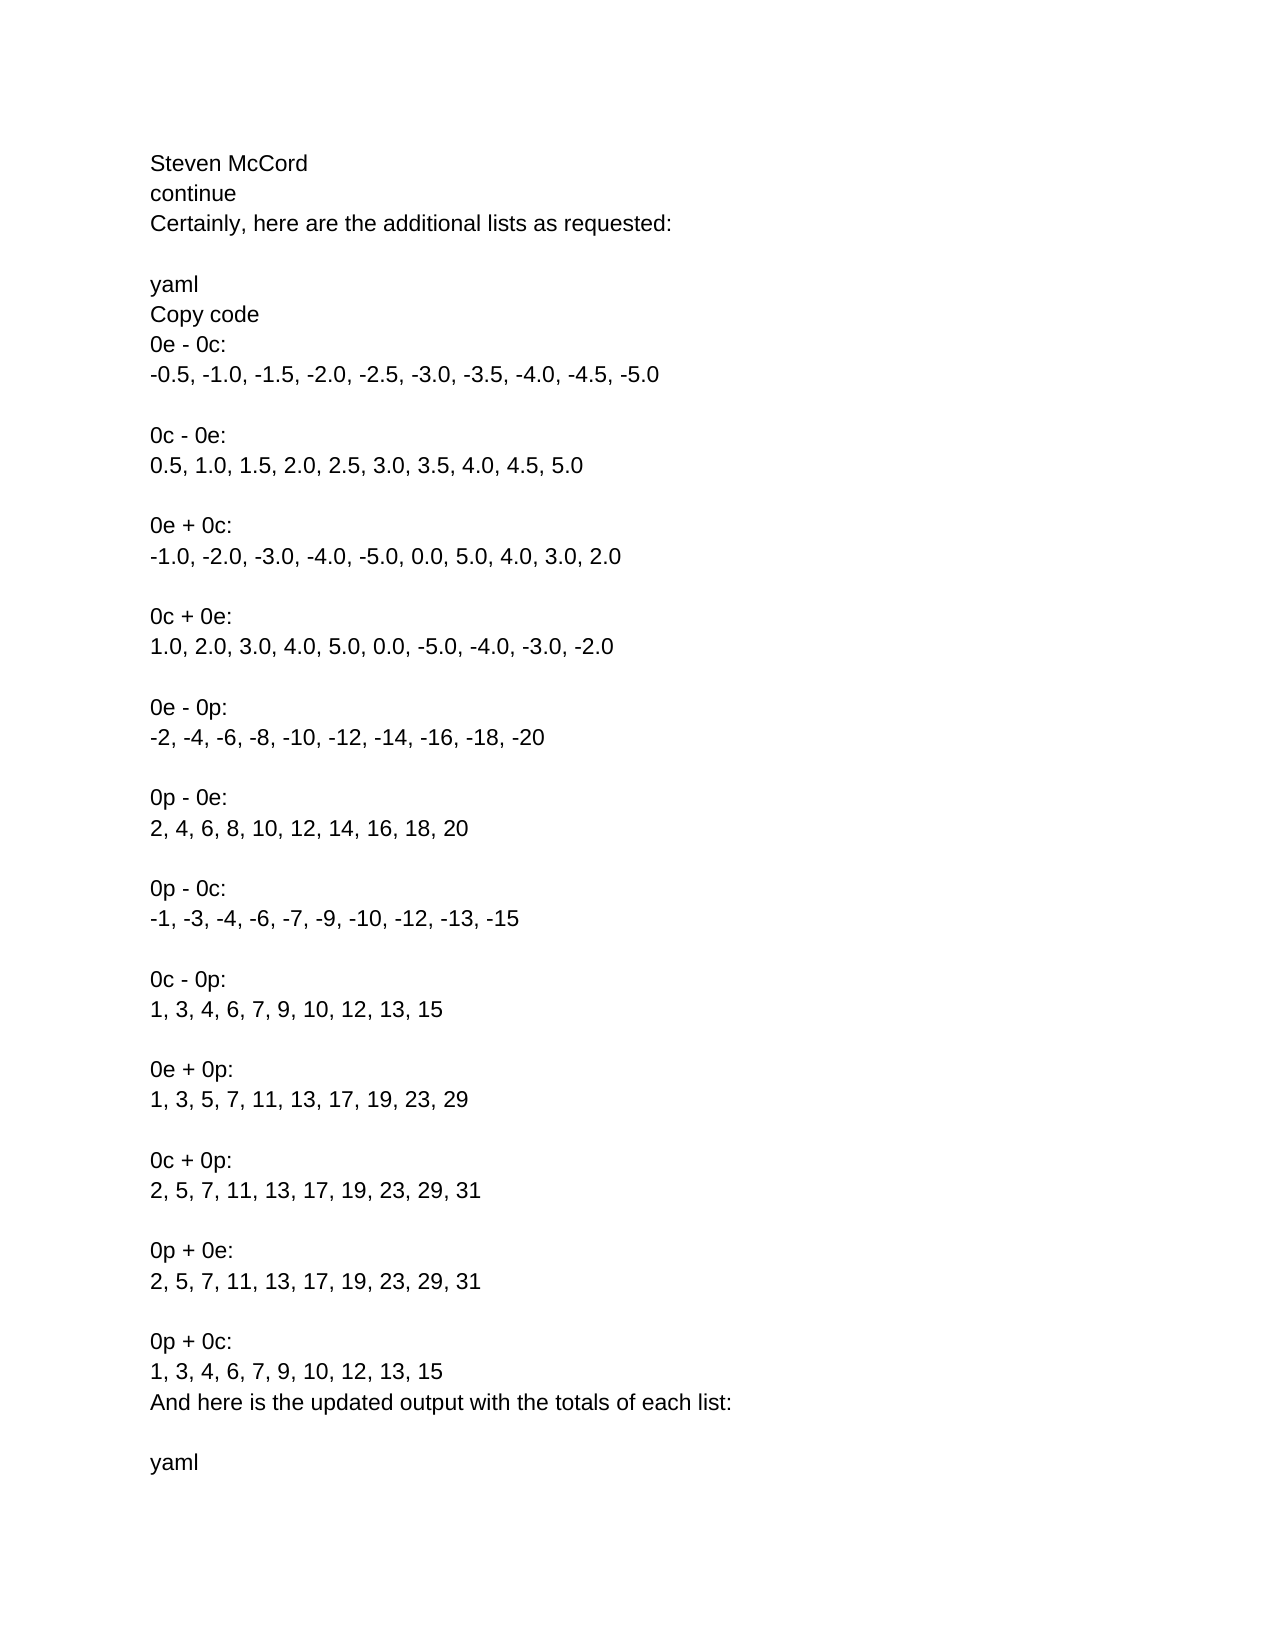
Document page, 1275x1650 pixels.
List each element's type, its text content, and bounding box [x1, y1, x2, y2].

text 0p - 0c: [150, 875, 1125, 901]
text 0p + 0c: [150, 1328, 1125, 1354]
text 2, 5, 7, 11, 13, 17, 19, 23, 29, 31 [150, 1268, 1125, 1294]
text -0.5, -1.0, -1.5, -2.0, -2.5, -3.0, -3.5, -4.0, -4.5, -5.0 [150, 361, 1125, 388]
text -2, -4, -6, -8, -10, -12, -14, -16, -18, -20 [150, 724, 1125, 750]
text And here is the updated output with the totals of each list: [150, 1388, 1125, 1415]
text Copy code [150, 301, 1125, 327]
text 1, 3, 5, 7, 11, 13, 17, 19, 23, 29 [150, 1086, 1125, 1113]
text 2, 5, 7, 11, 13, 17, 19, 23, 29, 31 [150, 1177, 1125, 1203]
text 1.0, 2.0, 3.0, 4.0, 5.0, 0.0, -5.0, -4.0, -3.0, -2.0 [150, 633, 1125, 660]
text yaml [150, 1449, 1125, 1475]
text yaml [150, 271, 1125, 297]
text 0c - 0e: [150, 422, 1125, 448]
text -1, -3, -4, -6, -7, -9, -10, -12, -13, -15 [150, 905, 1125, 932]
text 0c + 0e: [150, 603, 1125, 629]
text 0.5, 1.0, 1.5, 2.0, 2.5, 3.0, 3.5, 4.0, 4.5, 5.0 [150, 452, 1125, 478]
text 0c + 0p: [150, 1147, 1125, 1173]
text Certainly, here are the additional lists as requested: [150, 210, 1125, 237]
text -1.0, -2.0, -3.0, -4.0, -5.0, 0.0, 5.0, 4.0, 3.0, 2.0 [150, 543, 1125, 569]
text 0c - 0p: [150, 966, 1125, 992]
text 0e + 0p: [150, 1056, 1125, 1083]
text 1, 3, 4, 6, 7, 9, 10, 12, 13, 15 [150, 1358, 1125, 1385]
text 2, 4, 6, 8, 10, 12, 14, 16, 18, 20 [150, 814, 1125, 841]
text 1, 3, 4, 6, 7, 9, 10, 12, 13, 15 [150, 996, 1125, 1022]
text continue [150, 180, 1125, 207]
text 0p + 0e: [150, 1237, 1125, 1264]
text 0p - 0e: [150, 784, 1125, 811]
text 0e - 0c: [150, 331, 1125, 358]
text 0e - 0p: [150, 694, 1125, 720]
text 0e + 0c: [150, 512, 1125, 539]
text Steven McCord [150, 150, 1125, 176]
